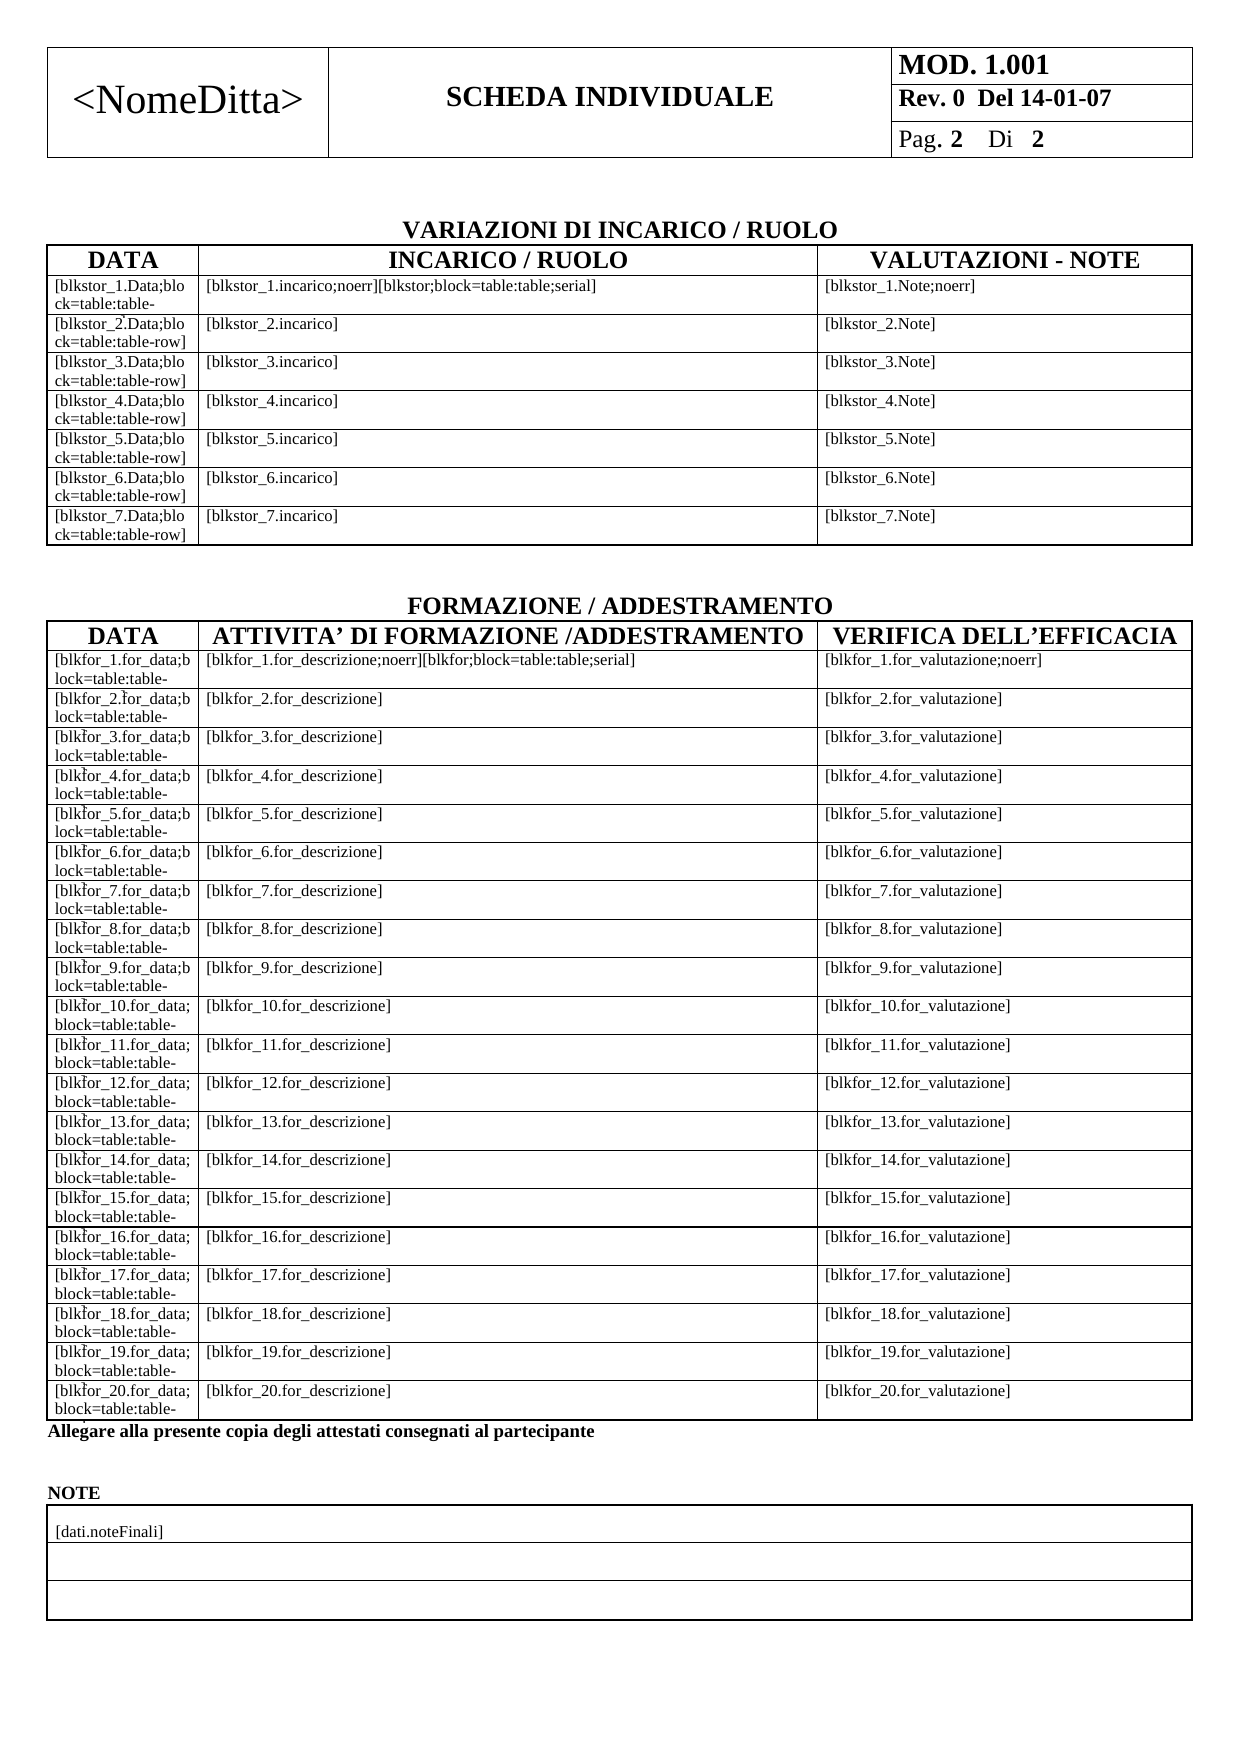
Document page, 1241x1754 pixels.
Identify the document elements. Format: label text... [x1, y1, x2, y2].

table_cell [blkfor_14.for_valutazione] [818, 1151, 1191, 1188]
table_header [55, 1543, 1184, 1580]
table_cell [blkfor_3.for_data;block=table:table-row] [48, 728, 198, 765]
table_cell [blkfor_3.for_valutazione] [818, 728, 1191, 765]
table_header VERIFICA DELL’EFFICACIA [818, 622, 1191, 650]
table_cell [blkfor_8.for_descrizione] [199, 920, 817, 957]
table_cell [blkfor_2.for_data;block=table:table-row] [48, 689, 198, 727]
table_header INCARICO / RUOLO [199, 246, 817, 275]
table_cell [blkfor_13.for_descrizione] [199, 1112, 817, 1149]
table_cell [blkfor_9.for_data;block=table:table-row] [48, 958, 198, 996]
table_cell [blkstor_1.Note;noerr] [818, 276, 1191, 313]
table_cell [blkfor_19.for_descrizione] [199, 1343, 817, 1380]
table_cell [blkstor_4.Data;block=table:table-row] [48, 391, 198, 429]
table_cell [blkfor_15.for_valutazione] [818, 1189, 1191, 1226]
table_cell [blkfor_4.for_valutazione] [818, 766, 1191, 803]
table_cell [blkfor_9.for_descrizione] [199, 958, 817, 996]
table_cell [blkfor_16.for_data;block=table:table-row] [48, 1228, 198, 1265]
table_cell [blkfor_18.for_valutazione] [818, 1304, 1191, 1342]
table_cell [blkfor_19.for_valutazione] [818, 1343, 1191, 1380]
table_cell [blkfor_14.for_descrizione] [199, 1151, 817, 1188]
table_cell [blkfor_6.for_data;block=table:table-row] [48, 843, 198, 880]
table_cell [blkfor_1.for_data;block=table:table-row;noerr] [48, 651, 198, 688]
table_header ATTIVITA’ DI FORMAZIONE /ADDESTRAMENTO [199, 622, 817, 650]
table_header DATA [48, 246, 198, 275]
table_cell [blkfor_19.for_data;block=table:table-row] [48, 1343, 198, 1380]
table_cell [blkfor_15.for_descrizione] [199, 1189, 817, 1226]
table_cell [blkfor_5.for_data;block=table:table-row] [48, 805, 198, 842]
table_cell [blkstor_3.Data;block=table:table-row] [48, 353, 198, 390]
table_cell [blkfor_1.for_valutazione;noerr] [818, 651, 1191, 688]
table_cell [blkfor_8.for_data;block=table:table-row] [48, 920, 198, 957]
table_cell [blkstor_4.Note] [818, 391, 1191, 429]
table_cell [blkfor_16.for_descrizione] [199, 1228, 817, 1265]
table_cell [blkfor_17.for_descrizione] [199, 1266, 817, 1303]
table_cell [blkfor_10.for_descrizione] [199, 997, 817, 1034]
table_cell [blkfor_10.for_data;block=table:table-row] [48, 997, 198, 1034]
table_cell [blkstor_6.Note] [818, 468, 1191, 506]
table_cell [48, 1543, 55, 1580]
table_cell [blkstor_2.Note] [818, 315, 1191, 352]
table_cell [blkfor_11.for_data;block=table:table-row] [48, 1035, 198, 1073]
table_cell [blkstor_6.incarico] [199, 468, 817, 506]
table_cell [blkfor_9.for_valutazione] [818, 958, 1191, 996]
table_cell [1184, 1543, 1191, 1580]
table_cell [blkstor_7.incarico] [199, 507, 817, 544]
table_cell [blkfor_5.for_valutazione] [818, 805, 1191, 842]
table_cell [blkfor_1.for_descrizione;noerr][blkfor;block=table:table;serial] [199, 651, 817, 688]
table_cell [blkfor_6.for_valutazione] [818, 843, 1191, 880]
table_cell [blkstor_5.incarico] [199, 430, 817, 467]
table_cell [blkstor_3.Note] [818, 353, 1191, 390]
table_cell [blkfor_20.for_valutazione] [818, 1381, 1191, 1418]
table_cell [blkfor_18.for_descrizione] [199, 1304, 817, 1342]
table_cell [blkfor_15.for_data;block=table:table-row] [48, 1189, 198, 1226]
table_cell [blkstor_6.Data;block=table:table-row] [48, 468, 198, 506]
subtitle FORMAZIONE / ADDESTRAMENTO [47, 592, 1193, 620]
table_cell [blkstor_1.Data;block=table:table-row;noerr] [48, 276, 198, 313]
table_cell [blkfor_7.for_valutazione] [818, 881, 1191, 919]
table_cell [blkfor_5.for_descrizione] [199, 805, 817, 842]
table_cell [blkfor_18.for_data;block=table:table-row] [48, 1304, 198, 1342]
table_header DATA [48, 622, 198, 650]
table_cell [blkfor_2.for_valutazione] [818, 689, 1191, 727]
table_cell [blkfor_10.for_valutazione] [818, 997, 1191, 1034]
table_cell [blkstor_7.Note] [818, 507, 1191, 544]
table_cell [blkfor_12.for_data;block=table:table-row] [48, 1074, 198, 1111]
subtitle VARIAZIONI DI INCARICO / RUOLO [47, 216, 1193, 244]
table_cell [blkfor_11.for_descrizione] [199, 1035, 817, 1073]
table_cell [blkstor_7.Data;block=table:table-row] [48, 507, 198, 544]
table_cell [blkstor_5.Data;block=table:table-row] [48, 430, 198, 467]
table_cell [blkfor_3.for_descrizione] [199, 728, 817, 765]
table_cell [blkfor_12.for_descrizione] [199, 1074, 817, 1111]
table_cell [blkfor_4.for_data;block=table:table-row] [48, 766, 198, 803]
table_cell [blkfor_2.for_descrizione] [199, 689, 817, 727]
table_cell [blkfor_20.for_data;block=table:table-row] [48, 1381, 198, 1418]
table_cell [blkstor_5.Note] [818, 430, 1191, 467]
table_cell [blkfor_6.for_descrizione] [199, 843, 817, 880]
table_header [48, 1506, 1191, 1542]
table_cell [blkfor_17.for_data;block=table:table-row] [48, 1266, 198, 1303]
table_cell [blkstor_2.incarico] [199, 315, 817, 352]
table_header [55, 1581, 1184, 1616]
subtitle NOTE [47, 1483, 1193, 1503]
table_cell [blkfor_13.for_data;block=table:table-row] [48, 1112, 198, 1149]
table_cell [blkfor_7.for_data;block=table:table-row] [48, 881, 198, 919]
table_cell [blkfor_17.for_valutazione] [818, 1266, 1191, 1303]
table_cell [blkstor_4.incarico] [199, 391, 817, 429]
table_cell [blkfor_4.for_descrizione] [199, 766, 817, 803]
table_cell [blkfor_11.for_valutazione] [818, 1035, 1191, 1073]
table_cell [blkfor_20.for_descrizione] [199, 1381, 817, 1418]
table_cell [blkfor_8.for_valutazione] [818, 920, 1191, 957]
table_cell [48, 1581, 1191, 1619]
table_cell [blkfor_14.for_data;block=table:table-row] [48, 1151, 198, 1188]
table_cell [blkfor_7.for_descrizione] [199, 881, 817, 919]
table_cell [blkstor_2.Data;block=table:table-row] [48, 315, 198, 352]
table_cell [blkstor_3.incarico] [199, 353, 817, 390]
table_cell [blkfor_16.for_valutazione] [818, 1228, 1191, 1265]
table_cell [blkstor_1.incarico;noerr][blkstor;block=table:table;serial] [199, 276, 817, 313]
text Allegare alla presente copia degli attestati consegnati al partecipante [47, 1421, 1193, 1441]
table_header VALUTAZIONI - NOTE [818, 246, 1191, 275]
table_cell [blkfor_12.for_valutazione] [818, 1074, 1191, 1111]
table_cell [blkfor_13.for_valutazione] [818, 1112, 1191, 1149]
